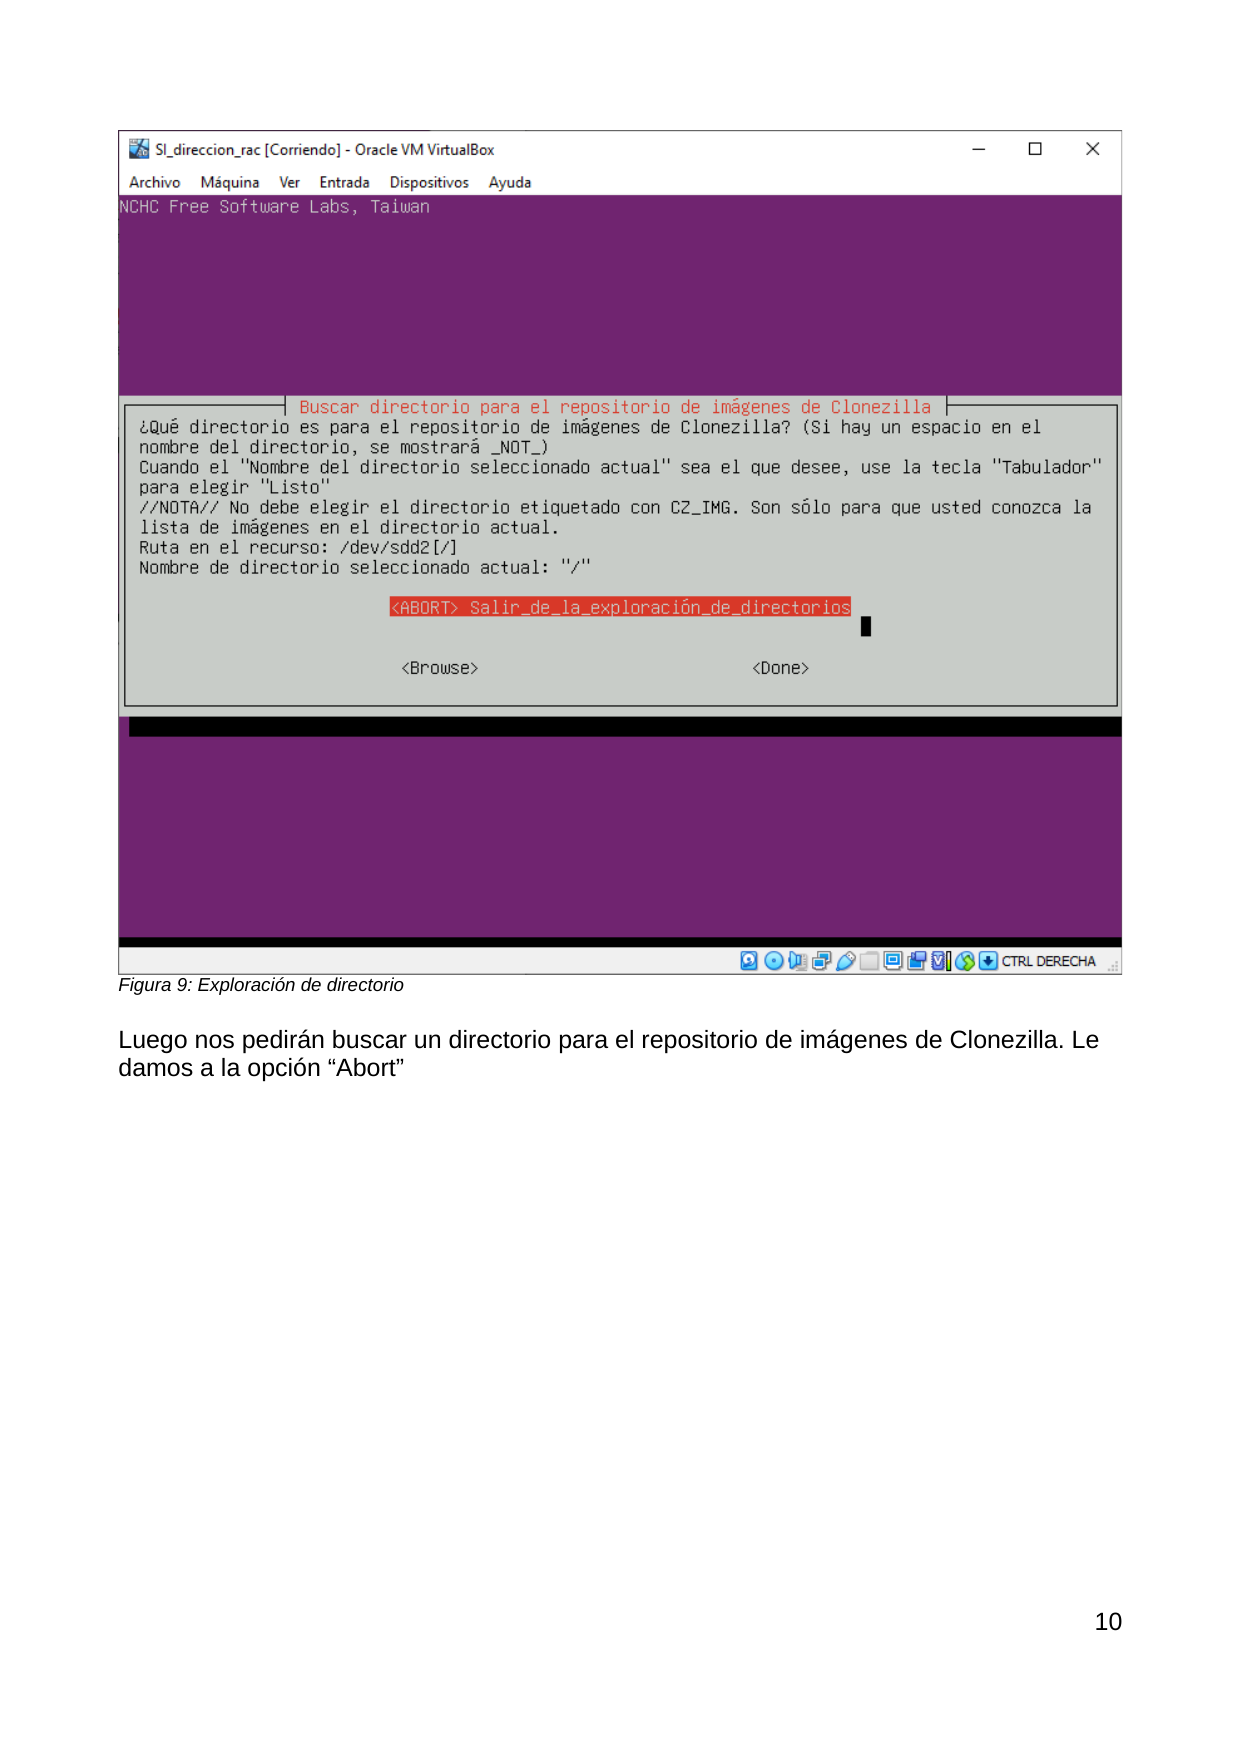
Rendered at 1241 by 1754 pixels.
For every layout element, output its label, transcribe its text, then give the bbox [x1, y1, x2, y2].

picture [118, 130, 1123, 975]
text Figura 9: Exploración de directorio [118, 975, 1122, 996]
text Luego nos pedirán buscar un directorio para el repositorio de imágenes de Clonezilla. Le damos a la opción “Abort” [118, 1024, 1122, 1082]
